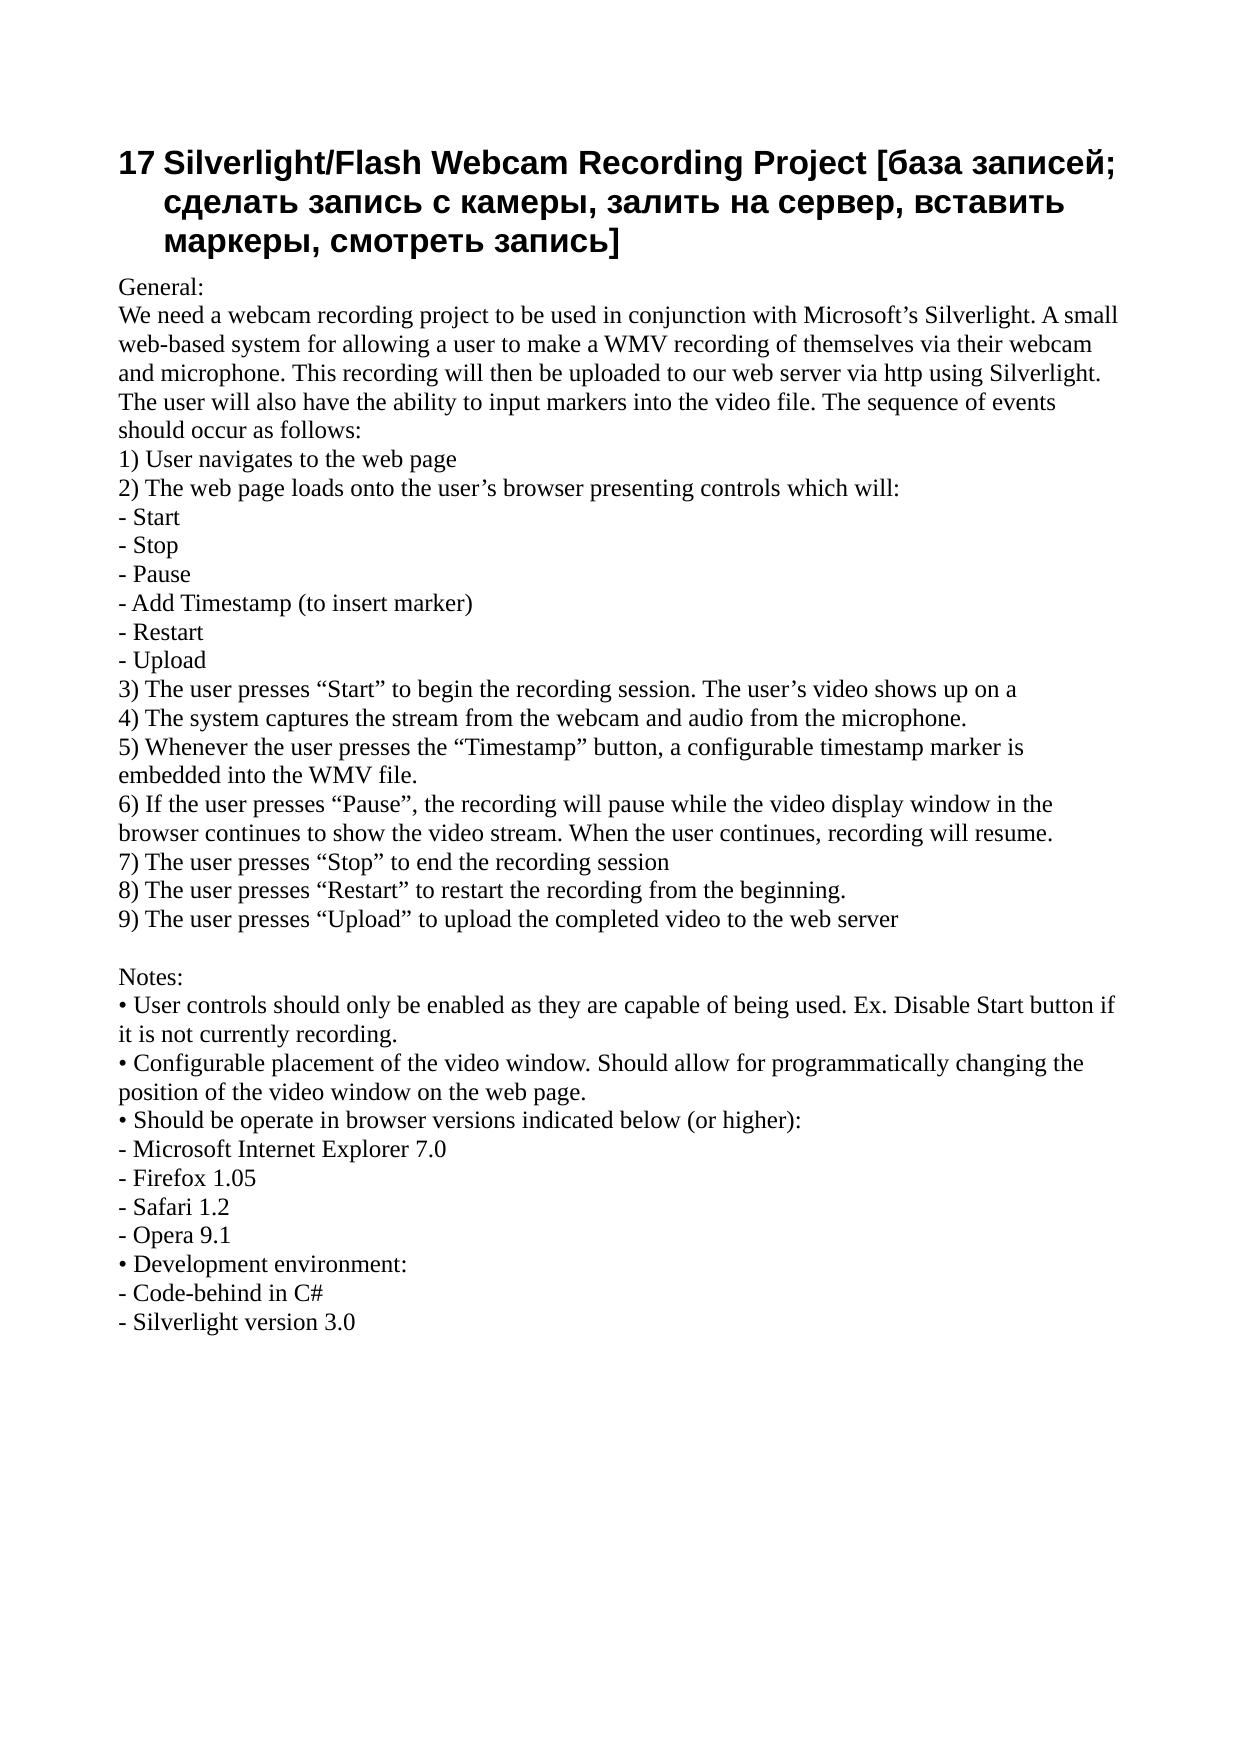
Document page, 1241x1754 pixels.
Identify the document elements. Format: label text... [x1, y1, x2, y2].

text General: We need a webcam recording project to be used in conjunction with Microsoft’s Silverlight. A small web-based system for allowing a user to make a WMV recording of themselves via their webcam and microphone. This recording will then be uploaded to our web server via http using Silverlight. The user will also have the ability to input markers into the video file. The sequence of events should occur as follows: 1) User navigates to the web page 2) The web page loads onto the user’s browser presenting controls which will: - Start - Stop - Pause - Add Timestamp (to insert marker) - Restart - Upload 3) The user presses “Start” to begin the recording session. The user’s video shows up on a 4) The system captures the stream from the webcam and audio from the microphone. 5) Whenever the user presses the “Timestamp” button, a configurable timestamp marker is embedded into the WMV file. 6) If the user presses “Pause”, the recording will pause while the video display window in the browser continues to show the video stream. When the user continues, recording will resume. 7) The user presses “Stop” to end the recording session 8) The user presses “Restart” to restart the recording from the beginning. 9) The user presses “Upload” to upload the completed video to the web server Notes: • User controls should only be enabled as they are capable of being used. Ex. Disable Start button if it is not currently recording. • Configurable placement of the video window. Should allow for programmatically changing the position of the video window on the web page. • Should be operate in browser versions indicated below (or higher): - Microsoft Internet Explorer 7.0 - Firefox 1.05 - Safari 1.2 - Opera 9.1 • Development environment: - Code-behind in C# - Silverlight version 3.0 [118, 272, 1122, 1335]
subtitle Silverlight/Flash Webcam Recording Project [база записей; сделать запись с камеры, залить на сервер, вставить маркеры, смотреть запись] [118, 143, 1122, 259]
